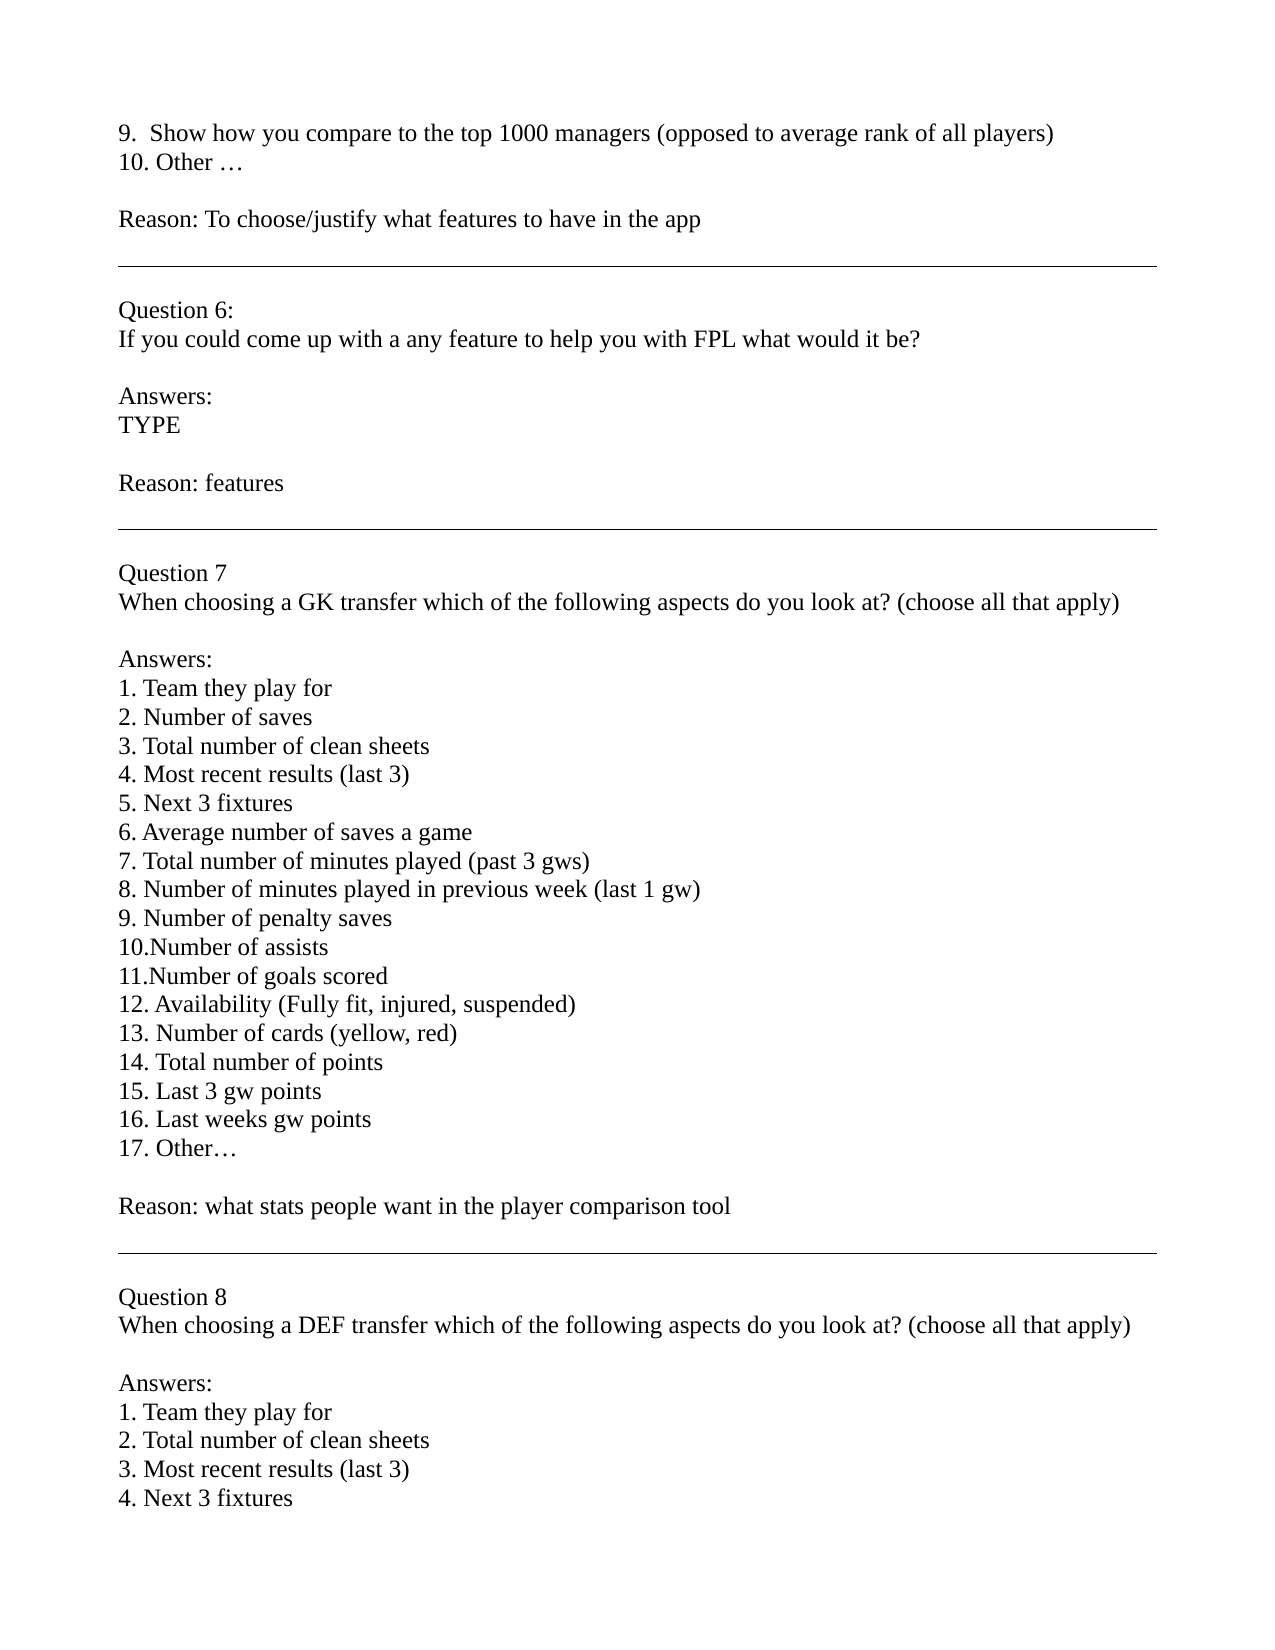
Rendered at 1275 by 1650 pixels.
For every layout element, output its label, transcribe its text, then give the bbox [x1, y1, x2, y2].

text 2. Total number of clean sheets [118, 1425, 1157, 1454]
text Reason: features [118, 468, 1157, 496]
text 1. Team they play for [118, 1397, 1157, 1425]
text 8. Number of minutes played in previous week (last 1 gw) [118, 874, 1157, 903]
text 6. Average number of saves a game [118, 817, 1157, 846]
text 16. Last weeks gw points [118, 1104, 1157, 1133]
text Question 7 [118, 558, 1157, 587]
text When choosing a GK transfer which of the following aspects do you look at? (choose all that apply) [118, 587, 1157, 616]
text 10. Other … [118, 147, 1157, 176]
text 3. Total number of clean sheets [118, 731, 1157, 759]
text Answers: [118, 644, 1157, 673]
text 11.Number of goals scored [118, 961, 1157, 989]
text Question 6: [118, 295, 1157, 324]
text 9. Number of penalty saves [118, 903, 1157, 932]
text If you could come up with a any feature to help you with FPL what would it be? [118, 324, 1157, 353]
text 17. Other… [118, 1133, 1157, 1162]
text Reason: To choose/justify what features to have in the app [118, 204, 1157, 233]
text TYPE [118, 410, 1157, 439]
text Answers: [118, 381, 1157, 410]
text 12. Availability (Fully fit, injured, suspended) [118, 989, 1157, 1018]
text 10.Number of assists [118, 932, 1157, 961]
text 13. Number of cards (yellow, red) [118, 1018, 1157, 1047]
text 1. Team they play for [118, 673, 1157, 702]
text 4. Most recent results (last 3) [118, 759, 1157, 788]
text 9. Show how you compare to the top 1000 managers (opposed to average rank of all players) [118, 118, 1157, 147]
text Answers: [118, 1368, 1157, 1397]
text 4. Next 3 fixtures [118, 1483, 1157, 1512]
text When choosing a DEF transfer which of the following aspects do you look at? (choose all that apply) [118, 1310, 1157, 1339]
text Reason: what stats people want in the player comparison tool [118, 1191, 1157, 1219]
text 3. Most recent results (last 3) [118, 1454, 1157, 1483]
text 2. Number of saves [118, 702, 1157, 731]
text 15. Last 3 gw points [118, 1076, 1157, 1104]
text Question 8 [118, 1282, 1157, 1310]
text 5. Next 3 fixtures [118, 788, 1157, 817]
text 14. Total number of points [118, 1047, 1157, 1076]
text 7. Total number of minutes played (past 3 gws) [118, 846, 1157, 874]
